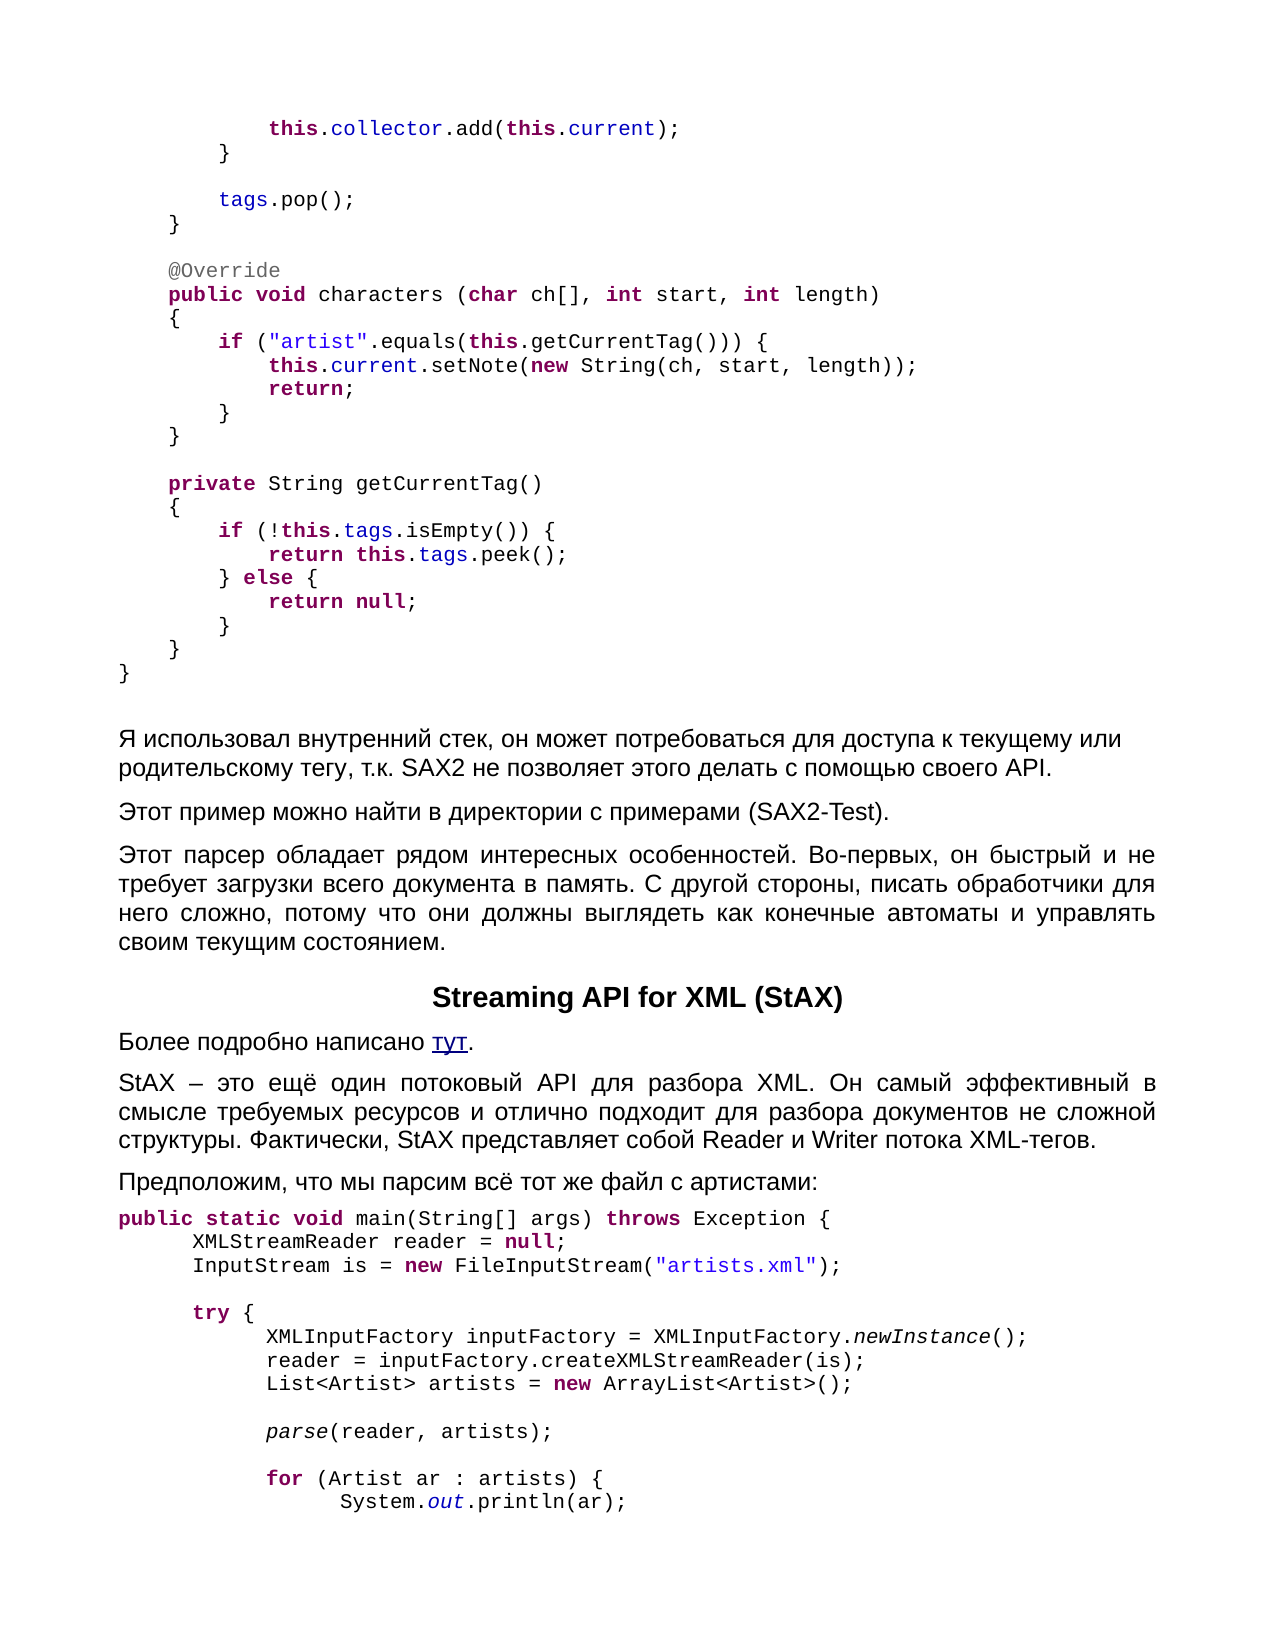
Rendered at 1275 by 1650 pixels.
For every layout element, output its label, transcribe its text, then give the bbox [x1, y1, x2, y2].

text } else { [118, 567, 1157, 591]
text { [118, 496, 1157, 520]
text } [118, 213, 1157, 236]
text tags.pop(); [118, 189, 1157, 213]
text private String getCurrentTag() [118, 473, 1157, 496]
text } [118, 426, 1157, 449]
text public static void main(String[] args) throws Exception { [118, 1208, 1157, 1231]
text InputStream is = new FileInputStream("artists.xml"); [118, 1255, 1157, 1279]
text Этот парсер обладает рядом интересных особенностей. Во-первых, он быстрый и не требует загрузки всего документа в память. С другой стороны, писать обработчики для него сложно, потому что они должны выглядеть как конечные автоматы и управлять своим текущим состоянием. [118, 841, 1157, 956]
text Предположим, что мы парсим всё тот же файл с артистами: [118, 1167, 1157, 1195]
text for (Artist ar : artists) { [118, 1468, 1157, 1492]
text XMLStreamReader reader = null; [118, 1231, 1157, 1255]
text StAX – это ещё один потоковый API для разбора XML. Он самый эффективный в смысле требуемых ресурсов и отлично подходит для разбора документов не сложной структуры. Фактически, StAX представляет собой Reader и Writer потока XML-тегов. [118, 1068, 1157, 1154]
text if ("artist".equals(this.getCurrentTag())) { [118, 331, 1157, 354]
text this.collector.add(this.current); [118, 118, 1157, 142]
text Более подробно написано тут. [118, 1027, 1157, 1055]
text return; [118, 378, 1157, 402]
text } [118, 615, 1157, 638]
text List<Artist> artists = new ArrayList<Artist>(); [118, 1373, 1157, 1397]
text { [118, 307, 1157, 331]
text Этот пример можно найти в директории с примерами (SAX2-Test). [118, 797, 1157, 826]
text } [118, 142, 1157, 165]
text Я использовал внутренний стек, он может потребоваться для доступа к текущему или родительскому тегу, т.к. SAX2 не позволяет этого делать с помощью своего API. [118, 724, 1157, 782]
text this.current.setNote(new String(ch, start, length)); [118, 354, 1157, 378]
text return null; [118, 591, 1157, 615]
text parse(reader, artists); [118, 1421, 1157, 1444]
text return this.tags.peek(); [118, 544, 1157, 567]
text } [118, 662, 1157, 686]
text System.out.println(ar); [118, 1492, 1157, 1515]
text @Override [118, 260, 1157, 284]
text } [118, 638, 1157, 662]
text } [118, 402, 1157, 426]
text try { [118, 1302, 1157, 1326]
text public void characters (char ch[], int start, int length) [118, 284, 1157, 307]
subtitle Streaming API for XML (StAX) [118, 981, 1157, 1014]
text if (!this.tags.isEmpty()) { [118, 520, 1157, 544]
text XMLInputFactory inputFactory = XMLInputFactory.newInstance(); [118, 1326, 1157, 1350]
text reader = inputFactory.createXMLStreamReader(is); [118, 1350, 1157, 1373]
